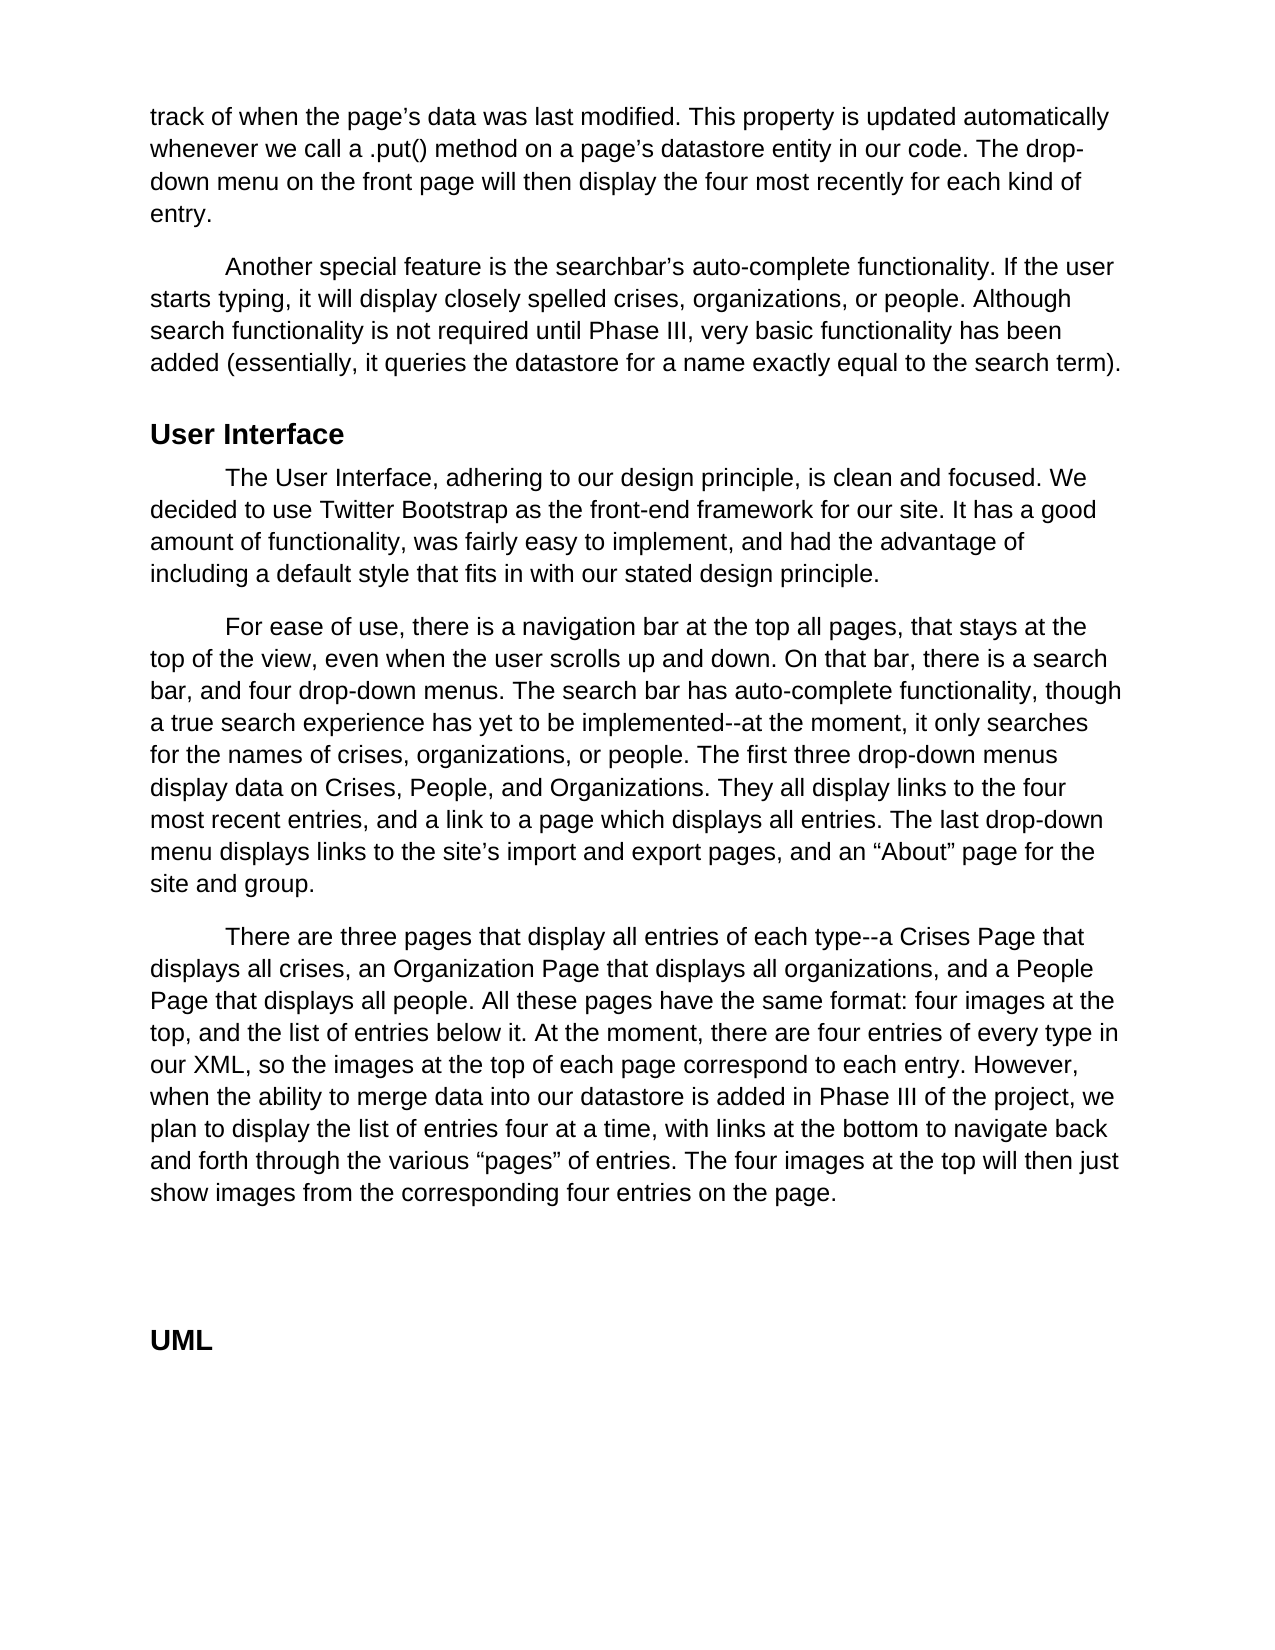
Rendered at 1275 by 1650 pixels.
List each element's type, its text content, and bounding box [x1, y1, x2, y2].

subtitle UML [150, 1324, 1125, 1356]
text For ease of use, there is a navigation bar at the top all pages, that stays at the top of the view, even when the user scrolls up and down. On that bar, there is a search bar, and four drop-down menus. The search bar has auto-complete functionality, though a true search experience has yet to be implemented--at the moment, it only searches for the names of crises, organizations, or people. The first three drop-down menus display data on Crises, People, and Organizations. They all display links to the four most recent entries, and a link to a page which displays all entries. The last drop-down menu displays links to the site’s import and export pages, and an “About” page for the site and group. [150, 613, 1125, 898]
text There are three pages that display all entries of each type--a Crises Page that displays all crises, an Organization Page that displays all organizations, and a People Page that displays all people. All these pages have the same format: four images at the top, and the list of entries below it. At the moment, there are four entries of every type in our XML, so the images at the top of each page correspond to each entry. However, when the ability to merge data into our datastore is added in Phase III of the project, we plan to display the list of entries four at a time, with links at the bottom to navigate back and forth through the various “pages” of entries. The four images at the top will then just show images from the corresponding four entries on the page. [150, 923, 1125, 1207]
text Another special feature is the searchbar’s auto-complete functionality. If the user starts typing, it will display closely spelled crises, organizations, or people. Although search functionality is not required until Phase III, very basic functionality has been added (essentially, it queries the datastore for a name exactly equal to the search term). [150, 252, 1125, 376]
text track of when the page’s data was last modified. This property is updated automatically whenever we call a .put() method on a page’s datastore entity in our code. The drop-down menu on the front page will then display the four most recently for each kind of entry. [150, 103, 1125, 227]
subtitle User Interface [150, 418, 1125, 451]
text The User Interface, adhering to our design principle, is clean and focused. We decided to use Twitter Bootstrap as the front-end framework for our site. It has a good amount of functionality, was fairly easy to implement, and had the advantage of including a default style that fits in with our stated design principle. [150, 464, 1125, 588]
